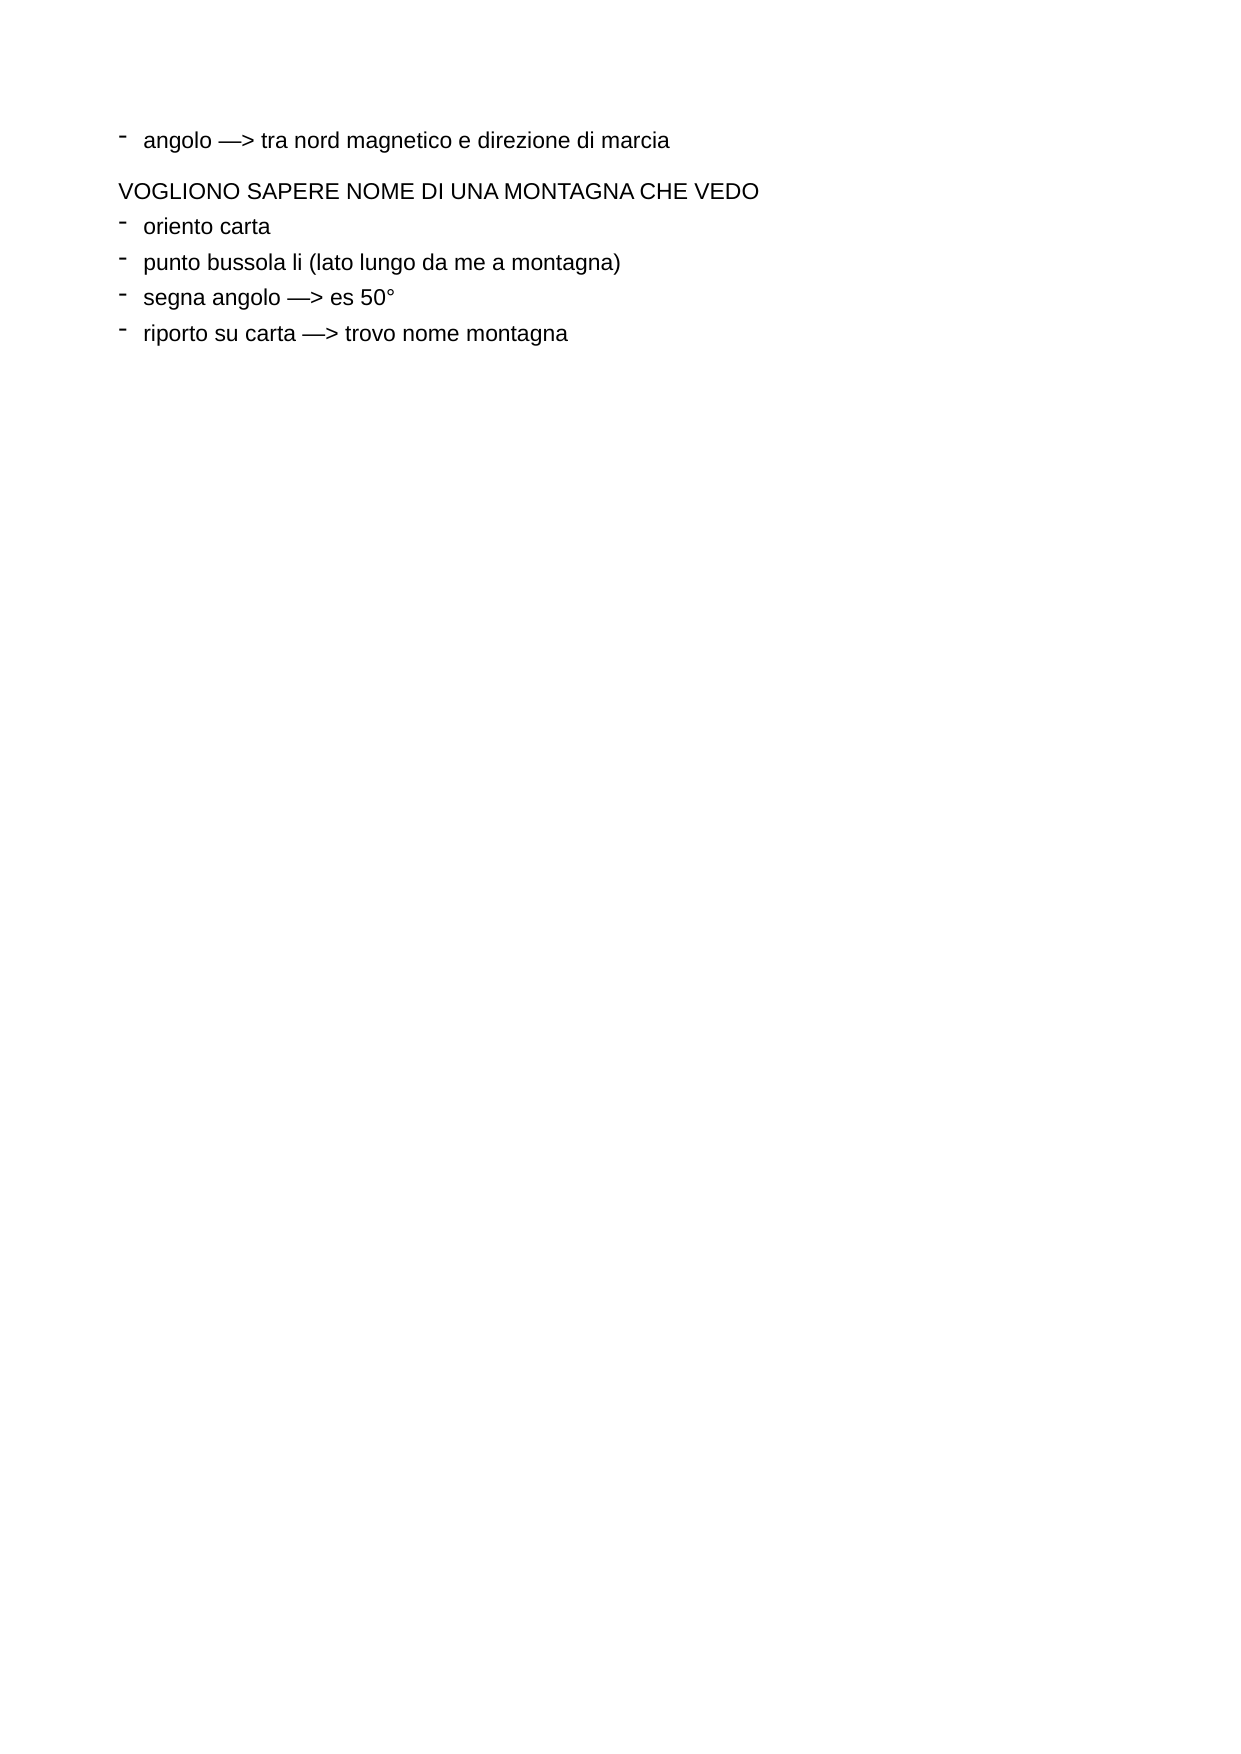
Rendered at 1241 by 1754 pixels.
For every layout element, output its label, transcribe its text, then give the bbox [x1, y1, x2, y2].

text VOGLIONO SAPERE NOME DI UNA MONTAGNA CHE VEDO [118, 178, 1122, 204]
list angolo —> tra nord magnetico e direzione di marcia [143, 118, 1122, 154]
list punto bussola li (lato lungo da me a montagna) [143, 240, 1122, 276]
list segna angolo —> es 50° [143, 276, 1122, 311]
list oriento carta [143, 204, 1122, 240]
list riporto su carta —> trovo nome montagna [143, 311, 1122, 347]
